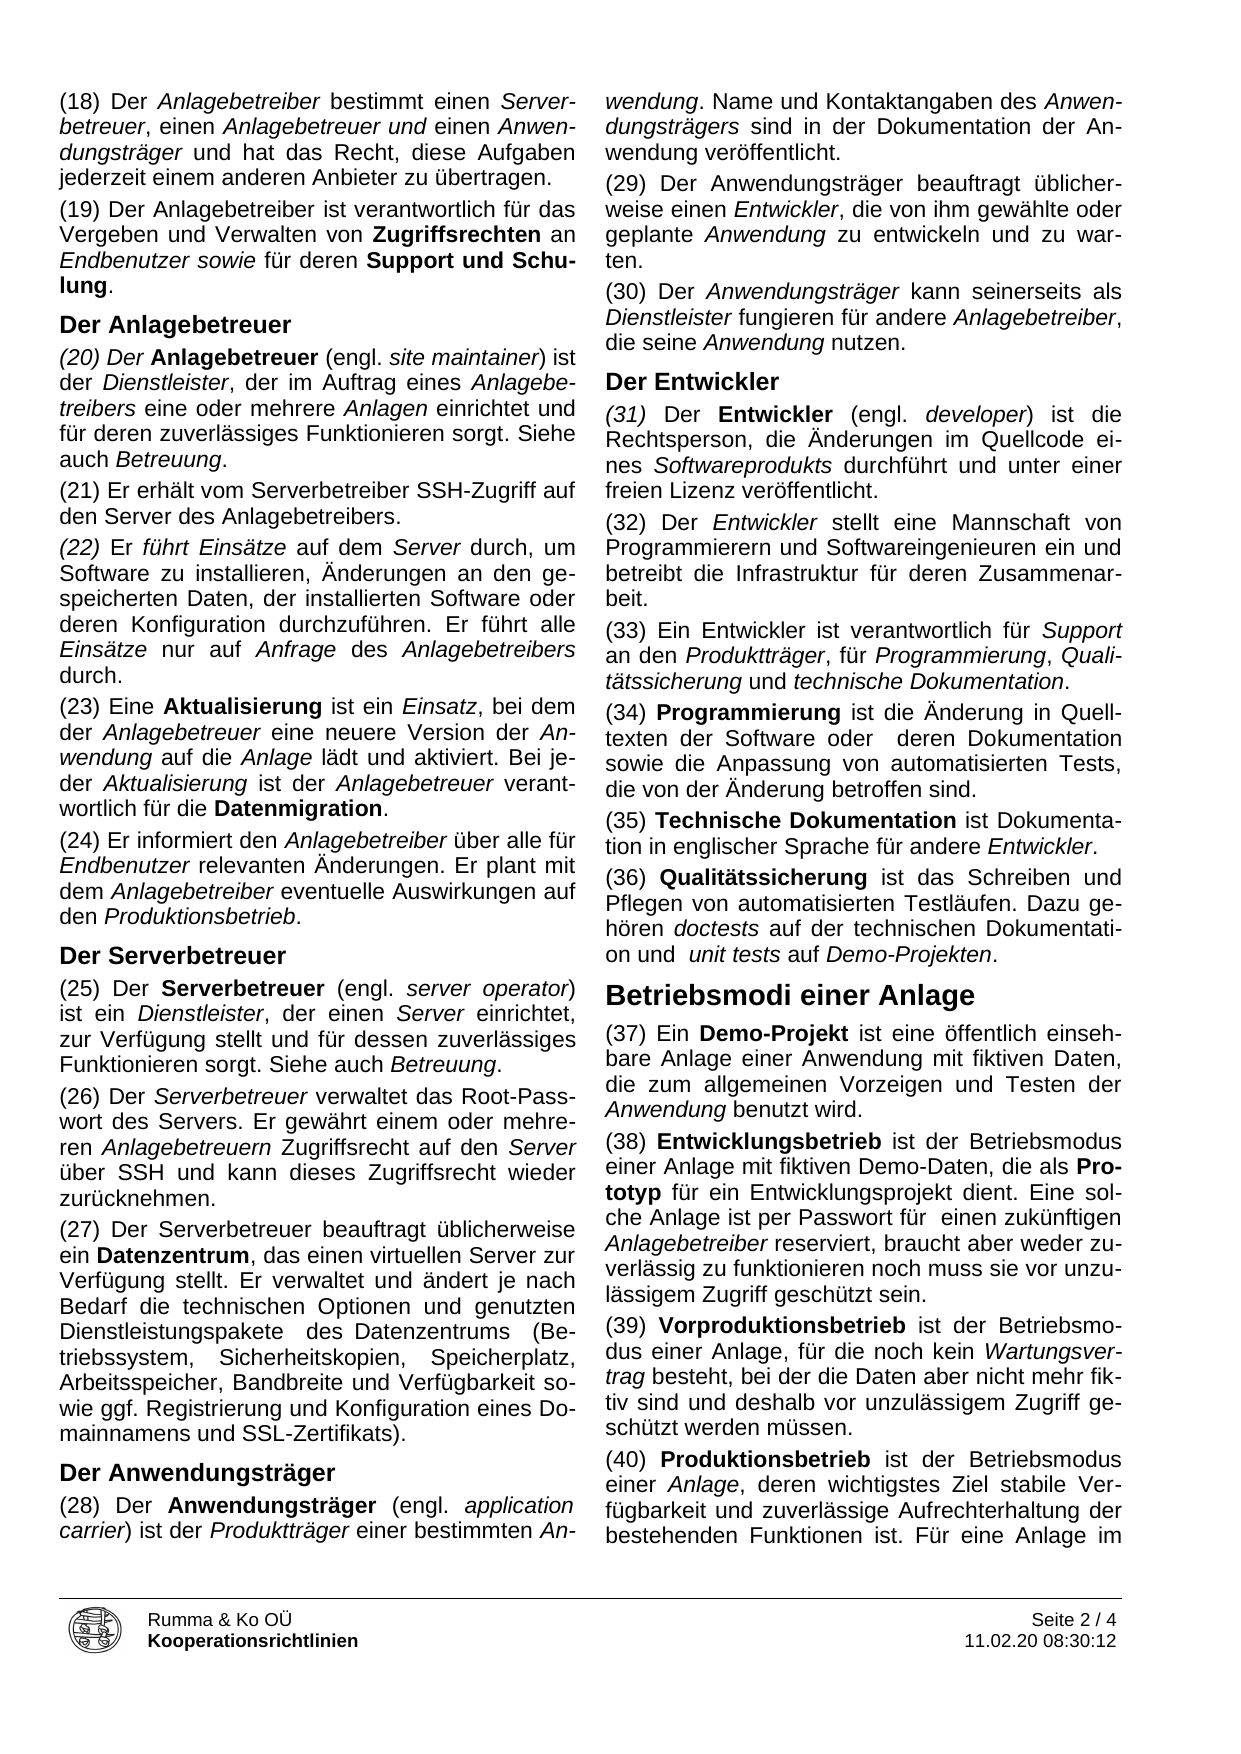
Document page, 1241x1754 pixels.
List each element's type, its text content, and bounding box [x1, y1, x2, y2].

text (21) Er erhält vom Serverbetreiber SSH-Zugriff auf den Server des Anlagebetreibers. [59, 478, 576, 529]
subtitle Der Anlagebetreuer [59, 310, 576, 338]
text (25) Der Serverbetreuer (engl. server operator) ist ein Dienstleister, der einen Server einrichtet, zur Verfügung stellt und für dessen zuverlässiges Funktionieren sorgt. Siehe auch Betreuung. [59, 975, 576, 1077]
text (28) Der Anwendungsträger (engl. application carrier) ist der Produktträger einer bestimmten An­ [59, 1492, 576, 1543]
text (32) Der Entwickler stellt eine Mannschaft von Programmierern und Softwareingenieuren ein und be­treibt die Infrastruktur für deren Zusammenar­beit. [605, 509, 1122, 611]
subtitle Der Anwendungsträger [59, 1458, 576, 1486]
text (30) Der Anwendungsträger kann seinerseits als Dienstleister fungieren für andere Anlage­betreiber, die seine Anwendung nutzen. [605, 279, 1122, 356]
text (39) Vorproduktionsbetrieb ist der Betriebsmo­dus einer Anlage, für die noch kein Wartungsver­trag be­steht, bei der die Daten aber nicht mehr fik­tiv sind und deshalb vor unzulässi­gem Zugriff ge­schützt wer­den müssen. [605, 1313, 1122, 1441]
text (18) Der Anlagebetreiber bestimmt einen Server­betreuer, einen Anlagebetreuer und einen Anwen­dungsträger und hat das Recht, diese Aufgaben jederzeit einem anderen Anbieter zu übertragen. [59, 88, 576, 191]
text (23) Eine Aktualisierung ist ein Einsatz, bei dem der Anlagebetreuer eine neuere Version der An­wendung auf die Anlage lädt und aktiviert. Bei je­der Aktualisierung ist der Anlagebetreuer verant­wortlich für die Datenmigrati­on. [59, 694, 576, 822]
text wendung. Name und Kontaktangaben des Anwen­dungsträgers sind in der Dokum­entation der An­wendung ver­öffent­licht. [605, 88, 1122, 165]
text (24) Er informiert den Anlagebetreiber über alle für Endbenutzer relevanten Änderungen. Er plant mit dem Anlagebetreiber eventuelle Auswirkungen auf den Produktions­betrieb. [59, 827, 576, 929]
text (26) Der Serverbetreuer verwaltet das Root-Pass­wort des Servers. Er gewährt einem oder mehre­ren Anlagebetreuern Zu­griffs­recht auf den Server über SSH und kann dieses Zugriffsrecht wieder zurück­nehmen. [59, 1083, 576, 1211]
text (33) Ein Entwickler ist verantwortlich für Support an den Produktträger, für Programmierung, Quali­tätssicherung und technische Dokumentation. [605, 617, 1122, 694]
text (19) Der Anlagebetreiber ist verantwortlich für das Vergeben und Verwalten von Zugriffs­rech­ten an End­benutzer sowie für deren Support und Schu­lung. [59, 197, 576, 299]
text (36) Qualitätssicherung ist das Schreiben und Pflegen von automatisier­ten Testläufen. Dazu ge­hören doctests auf der technischen Dokumentati­on und unit tests auf Demo-Projekten. [605, 865, 1122, 967]
text (27) Der Serverbetreuer beauftragt üblicherweise ein Datenzent­rum, das einen virtuellen Server zur Verfügung stellt. Er verwaltet und ändert je nach Bedarf die technischen Optionen und genutzten Dienst­leistungspakete des Datenzentrums (Be­triebssystem, Sicherheitskopi­en, Speicherplatz, Arbeitsspei­cher, Bandbreite und Verfügbarkeit so­wie ggf. Registrierung und Konfi­guration eines Do­mainnamens und SSL-Zertifikats). [59, 1217, 576, 1447]
text (31) Der Ent­wickler (engl. developer) ist die Rechtsperson, die Änderungen im Quellcode ei­nes Soft­wareprodukts durchführt und unter einer freien Lizenz veröffentlicht. [605, 401, 1122, 503]
text (38) Entwicklungsbetrieb ist der Betriebsmodus einer Anlage mit fiktiven Demo-Daten, die als Pro­totyp für ein Entwicklungsprojekt dient. Eine sol­che Anlage ist per Passwort für einen zukünftigen Anla­gebetreiber reserviert, braucht aber weder zu­verlässig zu funktionieren noch muss sie vor unzu­lässigem Zugriff geschützt sein. [605, 1128, 1122, 1307]
subtitle Der Serverbetreuer [59, 941, 576, 969]
subtitle Betriebsmodi einer Anlage [605, 979, 1122, 1011]
text (37) Ein Demo-Projekt ist eine öffentlich einseh­bare Anlage einer Anwendung mit fiktiven Da­ten, die zum allgemeinen Vorzeigen und Testen der Anwendung be­nutzt wird. [605, 1020, 1122, 1122]
text (34) Programmierung ist die Änderun­g in Quell­texten der Software oder deren Do­kumentation sowie die Anpassung von automatisierten Tests, die von der Änderung betroffen sind. [605, 700, 1122, 802]
subtitle Der Entwickler [605, 367, 1122, 395]
text (22) Er führt Einsätze auf dem Server durch, um Software zu installieren, Änderungen an den ge­speicherten Daten, der installierten Software oder deren Konfiguration durchzuführen. Er führt alle Einsät­ze nur auf Anfrage des Anlagebetreibers durch. [59, 535, 576, 688]
picture [64, 1603, 125, 1657]
text (20) Der Anlagebetreuer (engl. site maintainer) ist der Dienstleister, der im Auftrag eines Anlagebe­treibers eine oder mehrere Anlagen einrichtet und für deren zuverlässiges Funktionieren sorgt. Siehe auch Betreuung. [59, 344, 576, 472]
text (29) Der Anwendungsträger beauftragt üblicher­weise einen Entwickler, die von ihm gewählte oder ge­plante Anwendung zu entwickeln und zu war­ten. [605, 171, 1122, 273]
text (40) Produktionsbetrieb ist der Betriebsmodus einer Anlage, deren wichtigstes Ziel stabile Ver­fügbarkeit und zuverlässige Auf­rechterhaltung der bestehenden Funktio­nen ist. Für eine Anlage im [605, 1446, 1122, 1548]
text (35) Technische Do­kumentation ist Dokumenta­tion in englischer Sprache für an­dere Entwick­ler. [605, 808, 1122, 859]
